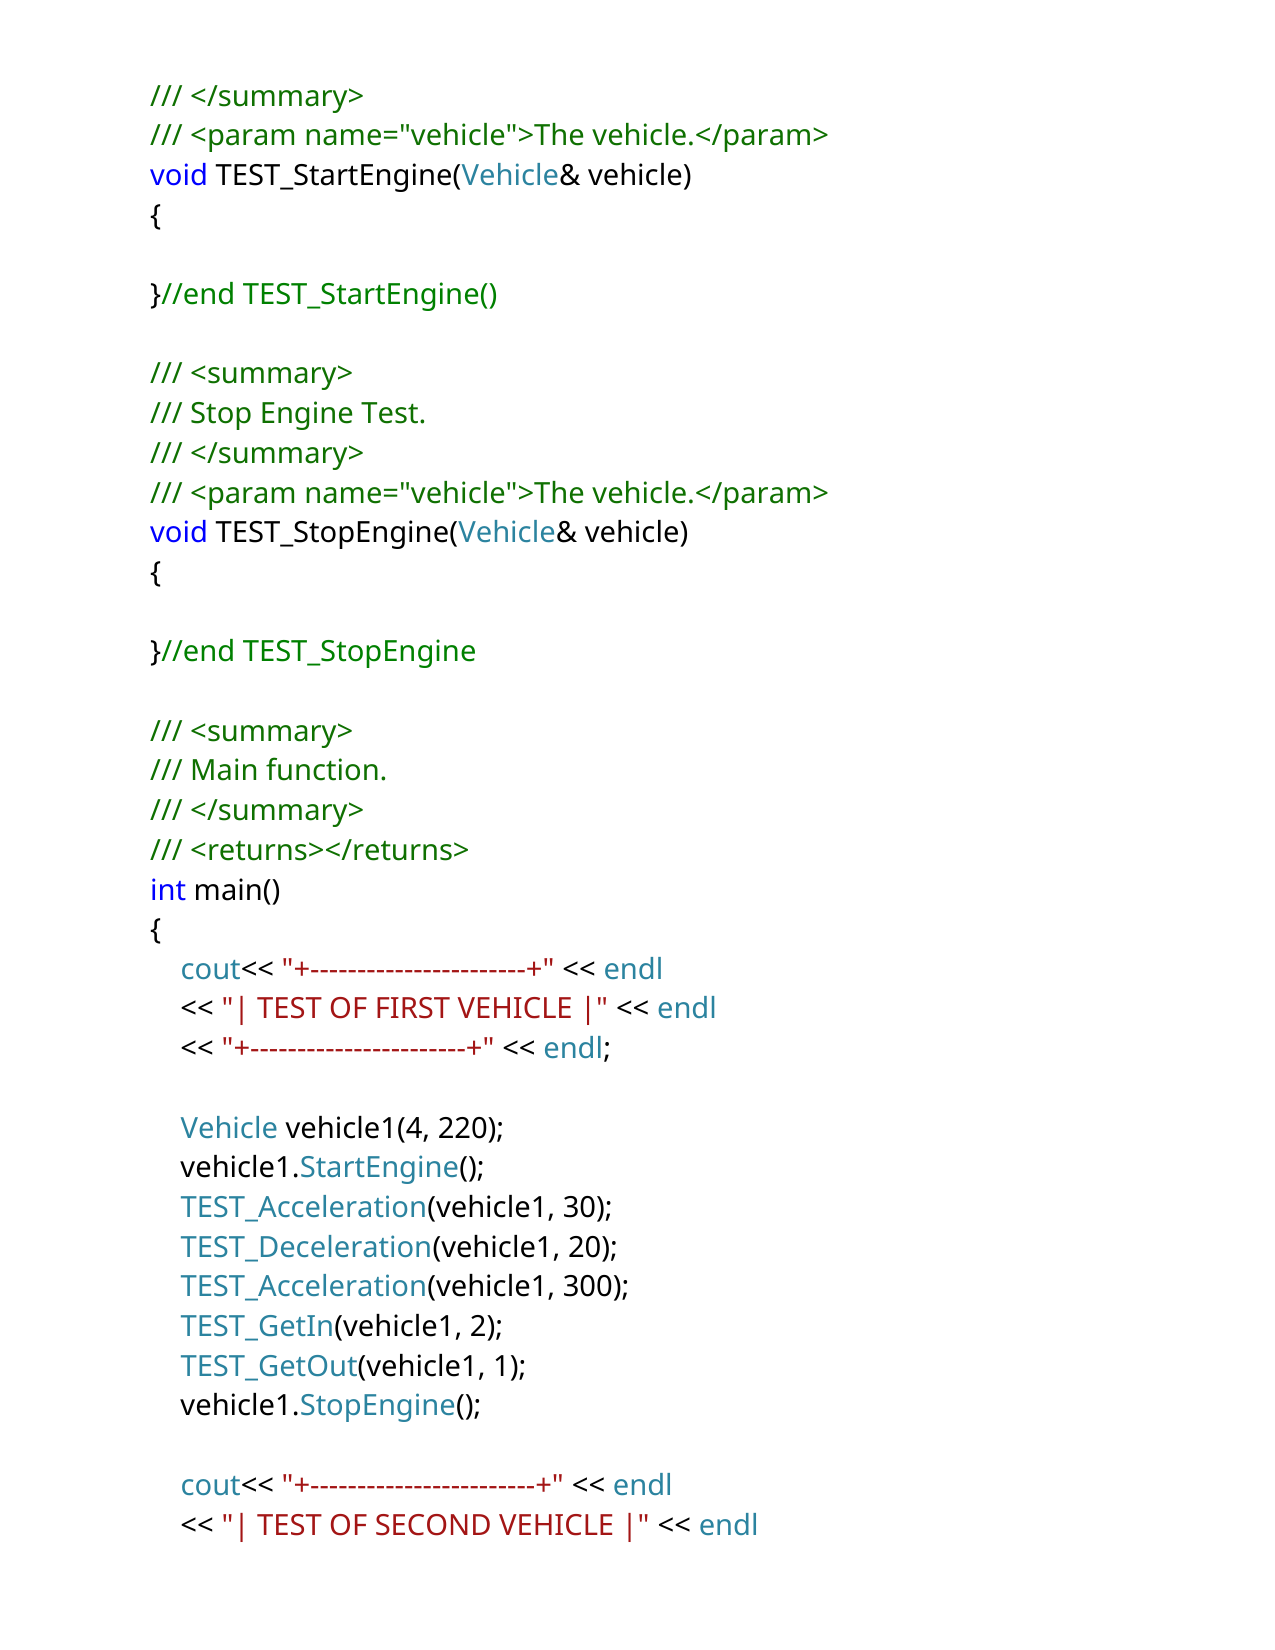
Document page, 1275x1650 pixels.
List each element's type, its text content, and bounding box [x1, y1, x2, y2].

text /// </summary> [150, 789, 1125, 829]
text { [150, 194, 1125, 234]
text vehicle1.StopEngine(); [150, 1385, 1125, 1424]
text TEST_Deceleration(vehicle1, 20); [150, 1226, 1125, 1266]
text vehicle1.StartEngine(); [150, 1147, 1125, 1186]
text /// <param name="vehicle">The vehicle.</param> [150, 472, 1125, 512]
text /// <param name="vehicle">The vehicle.</param> [150, 115, 1125, 154]
text { [150, 908, 1125, 948]
text Vehicle vehicle1(4, 220); [150, 1107, 1125, 1147]
text cout<< "+-----------------------+" << endl [150, 948, 1125, 988]
text /// Main function. [150, 750, 1125, 789]
text /// </summary> [150, 432, 1125, 472]
text void TEST_StopEngine(Vehicle& vehicle) [150, 512, 1125, 551]
text int main() [150, 869, 1125, 908]
text /// <summary> [150, 710, 1125, 750]
text }//end TEST_StartEngine() [150, 273, 1125, 313]
text TEST_GetOut(vehicle1, 1); [150, 1345, 1125, 1385]
text TEST_GetIn(vehicle1, 2); [150, 1305, 1125, 1345]
text /// Stop Engine Test. [150, 392, 1125, 432]
text << "| TEST OF SECOND VEHICLE |" << endl [150, 1504, 1125, 1543]
text << "+-----------------------+" << endl; [150, 1027, 1125, 1067]
text void TEST_StartEngine(Vehicle& vehicle) [150, 154, 1125, 194]
text { [150, 551, 1125, 591]
text /// <summary> [150, 353, 1125, 392]
text /// </summary> [150, 75, 1125, 115]
text << "| TEST OF FIRST VEHICLE |" << endl [150, 988, 1125, 1027]
text TEST_Acceleration(vehicle1, 300); [150, 1266, 1125, 1305]
text }//end TEST_StopEngine [150, 631, 1125, 670]
text cout<< "+------------------------+" << endl [150, 1464, 1125, 1504]
text /// <returns></returns> [150, 829, 1125, 869]
text TEST_Acceleration(vehicle1, 30); [150, 1186, 1125, 1226]
